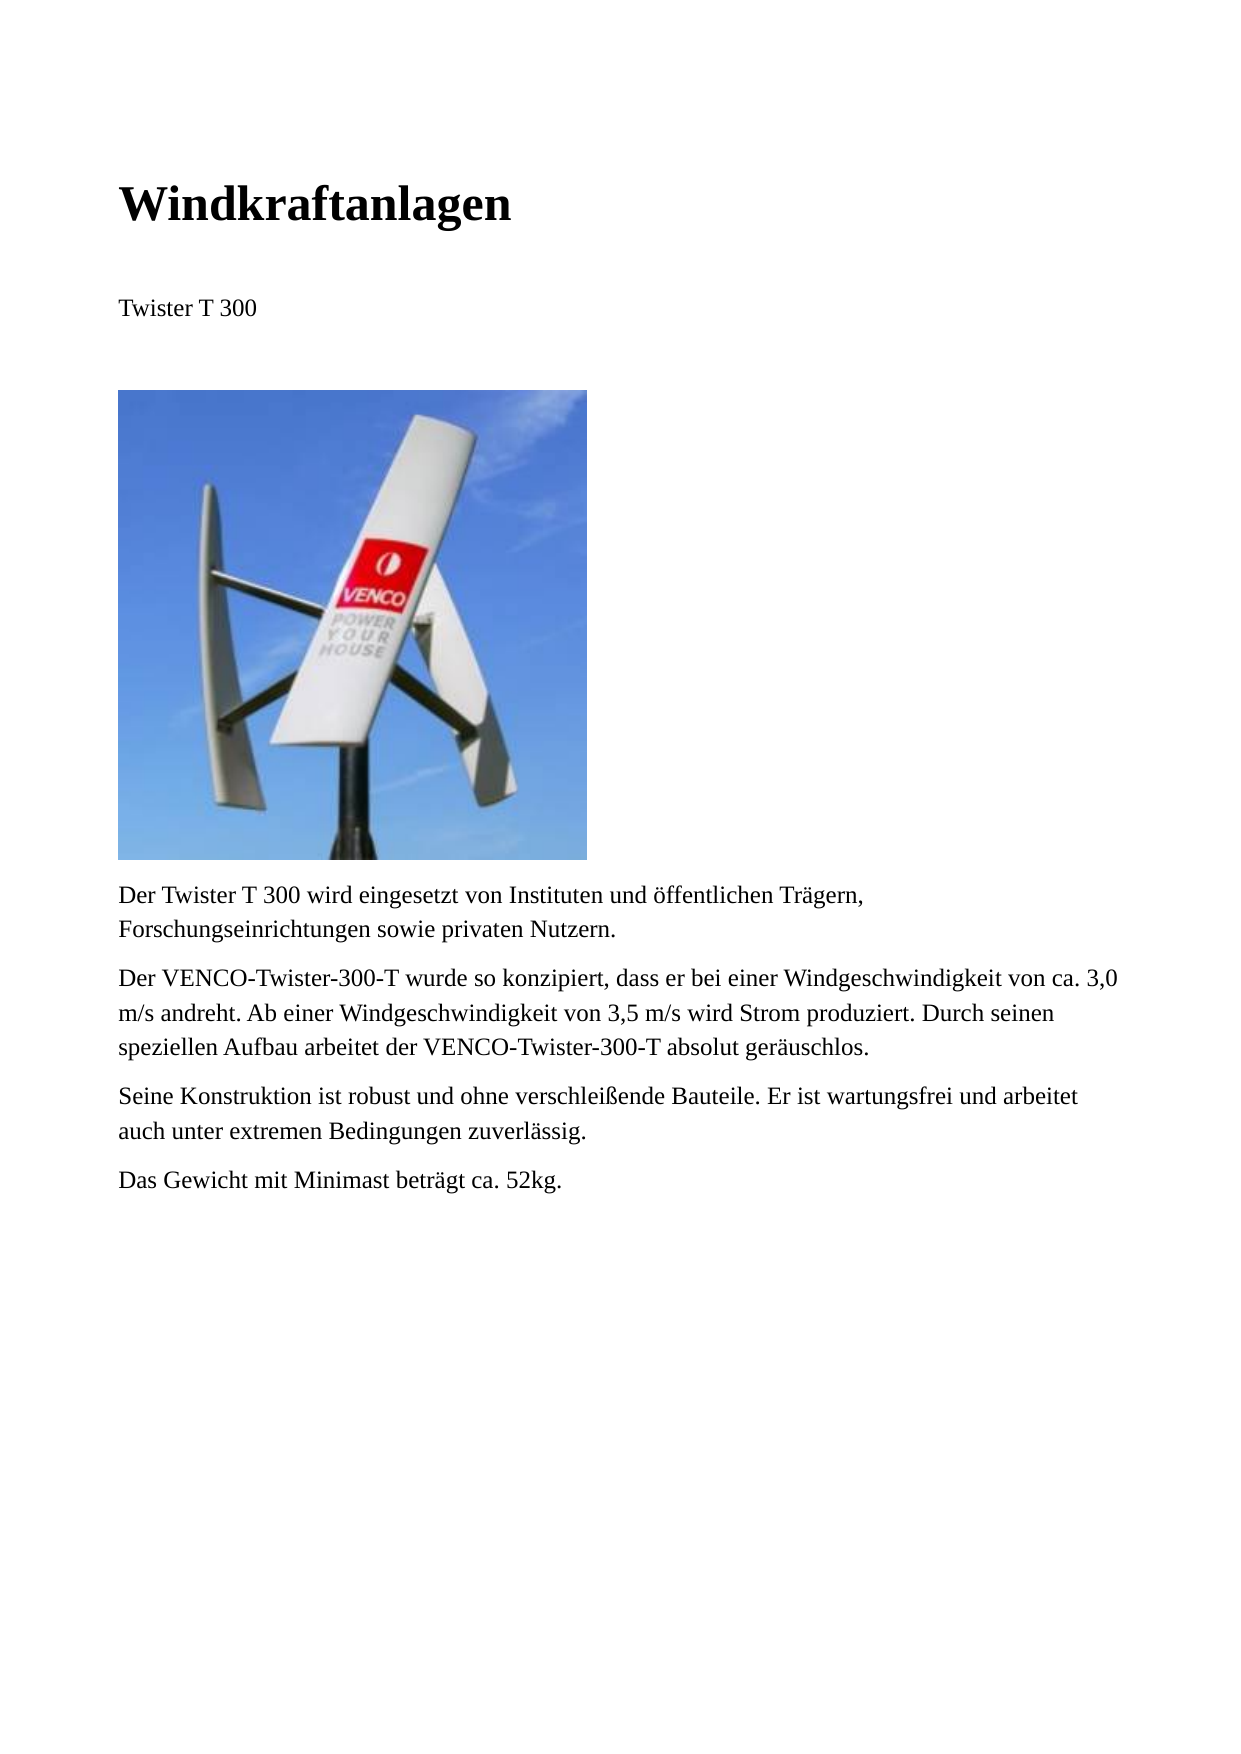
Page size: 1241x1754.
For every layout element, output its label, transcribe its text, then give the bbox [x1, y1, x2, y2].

text Seine Konstruktion ist robust und ohne verschleißende Bauteile. Er ist wartungsfrei und arbeitet auch unter extremen Bedingungen zuverlässig. [118, 1081, 1122, 1145]
text Twister T 300 [118, 293, 1122, 321]
subtitle Windkraftanlagen [118, 174, 1122, 231]
text Der Twister T 300 wird eingesetzt von Instituten und öffentlichen Trägern, Forschungseinrichtungen sowie privaten Nutzern. [118, 880, 1122, 943]
text Das Gewicht mit Minimast beträgt ca. 52kg. [118, 1165, 1122, 1194]
text Der VENCO-Twister-300-T wurde so konzipiert, dass er bei einer Windgeschwindigkeit von ca. 3,0 m/s andreht. Ab einer Windgeschwindigkeit von 3,5 m/s wird Strom produziert. Durch seinen speziellen Aufbau arbeitet der VENCO-Twister-300-T absolut geräuschlos. [118, 963, 1122, 1061]
picture [118, 390, 587, 860]
